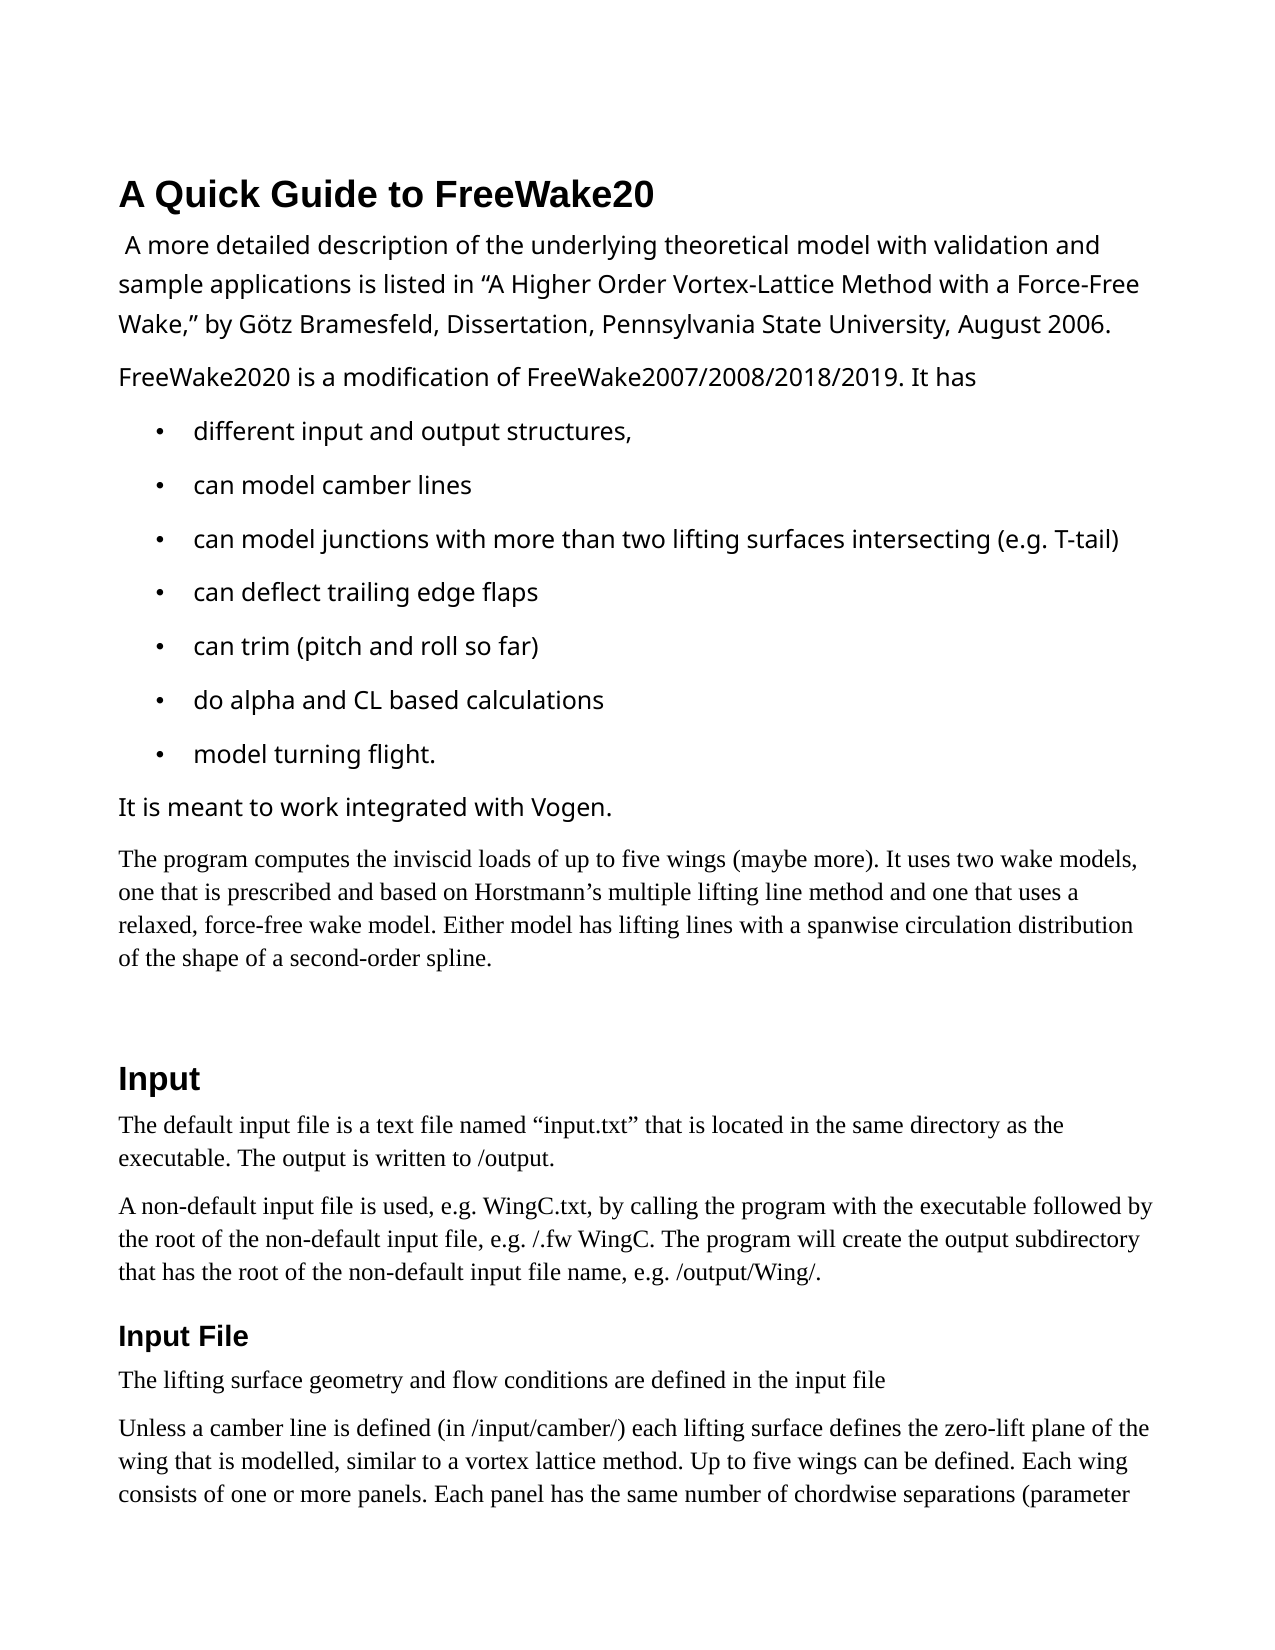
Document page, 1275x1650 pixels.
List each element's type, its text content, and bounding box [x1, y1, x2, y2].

text A more detailed description of the underlying theoretical model with validation and sample applications is listed in “A Higher Order Vortex-Lattice Method with a Force-Free Wake,” by Götz Bramesfeld, Dissertation, Pennsylvania State University, August 2006. [118, 228, 1157, 340]
text A non-default input file is used, e.g. WingC.txt, by calling the program with the executable followed by the root of the non-default input file, e.g. /.fw WingC. The program will create the output subdirectory that has the root of the non-default input file name, e.g. /output/Wing/. [118, 1191, 1157, 1286]
text It is meant to work integrated with Vogen. [118, 790, 1157, 824]
text The lifting surface geometry and flow conditions are defined in the input file [118, 1365, 1157, 1394]
text The program computes the inviscid loads of up to five wings (maybe more). It uses two wake models, one that is prescribed and based on Horstmann’s multiple lifting line method and one that uses a relaxed, force-free wake model. Either model has lifting lines with a spanwise circulation distribution of the shape of a second-order spline. [118, 844, 1157, 972]
list do alpha and CL based calculations [156, 683, 1157, 717]
list different input and output structures, [156, 414, 1157, 448]
list can deflect trailing edge flaps [156, 575, 1157, 609]
list can model camber lines [156, 468, 1157, 502]
subtitle Input [118, 1059, 1157, 1098]
subtitle A Quick Guide to FreeWake20 [118, 172, 1157, 216]
list can trim (pitch and roll so far) [156, 629, 1157, 663]
text Unless a camber line is defined (in /input/camber/) each lifting surface defines the zero-lift plane of the wing that is modelled, similar to a vortex lattice method. Up to five wings can be defined. Each wing consists of one or more panels. Each panel has the same number of chordwise separations (parameter [118, 1413, 1157, 1508]
list can model junctions with more than two lifting surfaces intersecting (e.g. T-tail) [156, 521, 1157, 555]
list model turning flight. [156, 736, 1157, 770]
text The default input file is a text file named “input.txt” that is located in the same directory as the executable. The output is written to /output. [118, 1110, 1157, 1172]
text FreeWake2020 is a modification of FreeWake2007/2008/2018/2019. It has [118, 360, 1157, 394]
subtitle Input File [118, 1319, 1157, 1353]
